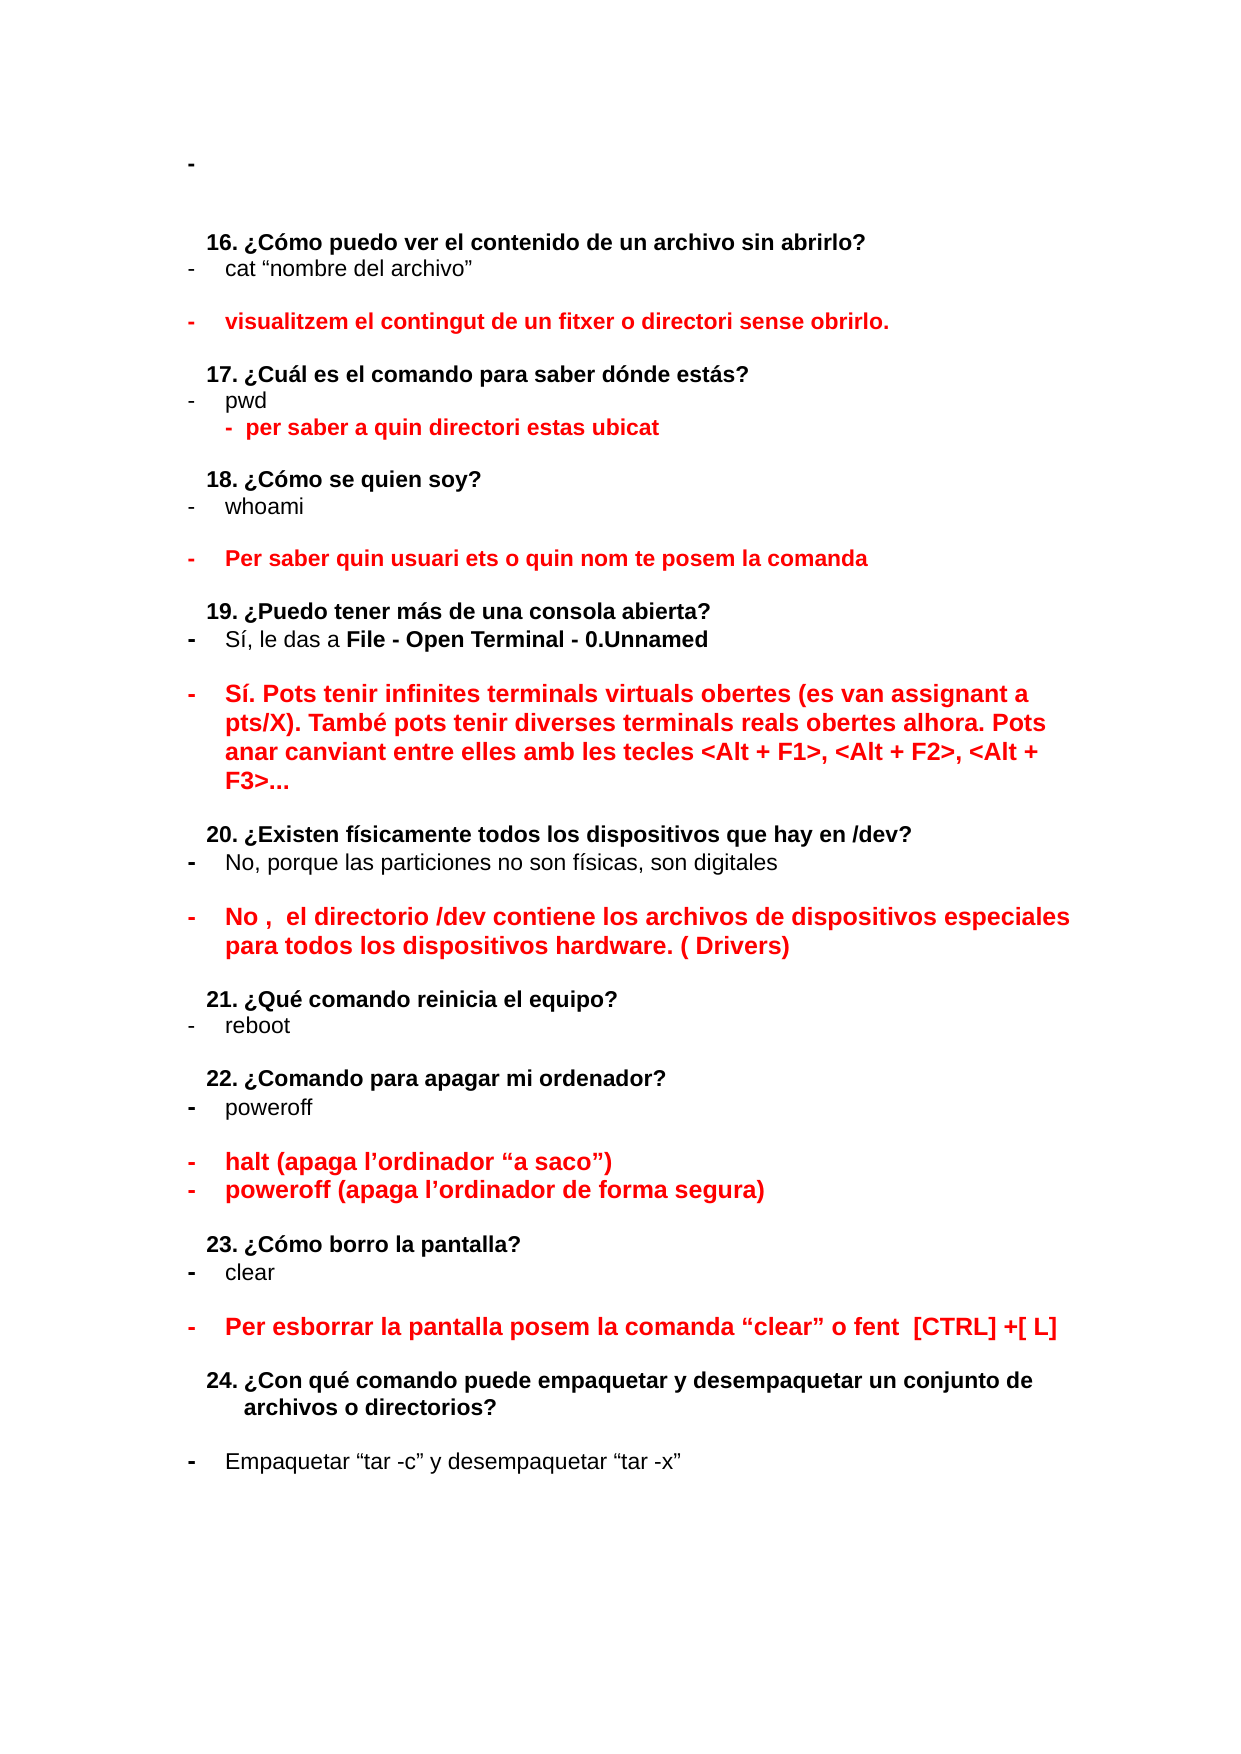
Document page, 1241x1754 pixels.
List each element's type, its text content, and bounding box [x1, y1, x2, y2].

list Empaquetar “tar -c” y desempaquetar “tar -x” [187, 1446, 1090, 1475]
list visualitzem el contingut de un fitxer o directori sense obrirlo. [187, 308, 1090, 334]
list whoami [187, 493, 1090, 519]
list ¿Cómo puedo ver el contenido de un archivo sin abrirlo? [206, 229, 1090, 255]
list Sí. Pots tenir infinites terminals virtuals obertes (es van assignant a pts/X). També pots tenir diverses terminals reals obertes alhora. Pots anar canviant entre elles amb les tecles <Alt + F1>, <Alt + F2>, <Alt + F3>... [187, 679, 1090, 794]
list ¿Puedo tener más de una consola abierta? [206, 598, 1090, 624]
list cat “nombre del archivo” [187, 255, 1090, 282]
list poweroff (apaga l’ordinador de forma segura) [187, 1175, 1090, 1204]
list ¿Cómo borro la pantalla? [206, 1231, 1090, 1257]
list ¿Comando para apagar mi ordenador? [206, 1065, 1090, 1092]
list Per saber quin usuari ets o quin nom te posem la comanda [187, 545, 1090, 572]
list clear [187, 1257, 1090, 1286]
list ¿Cómo se quien soy? [206, 466, 1090, 493]
list ¿Qué comando reinicia el equipo? [206, 986, 1090, 1012]
list Per esborrar la pantalla posem la comanda “clear” o fent [CTRL] +[ L] [187, 1312, 1090, 1341]
list halt (apaga l’ordinador “a saco”) [187, 1147, 1090, 1175]
list Sí, le das a File - Open Terminal - 0.Unnamed [187, 624, 1090, 653]
list ¿Cuál es el comando para saber dónde estás? [206, 361, 1090, 387]
text - per saber a quin directori estas ubicat [150, 413, 1090, 440]
list ¿Con qué comando puede empaquetar y desempaquetar un conjunto de archivos o directorios? [206, 1367, 1090, 1420]
list ¿Existen físicamente todos los dispositivos que hay en /dev? [206, 821, 1090, 847]
list pwd [187, 387, 1090, 413]
list reboot [187, 1012, 1090, 1039]
list poweroff [187, 1092, 1090, 1120]
list No , el directorio /dev contiene los archivos de dispositivos especiales para todos los dispositivos hardware. ( Drivers) [187, 902, 1090, 960]
list No, porque las particiones no son físicas, son digitales [187, 847, 1090, 876]
